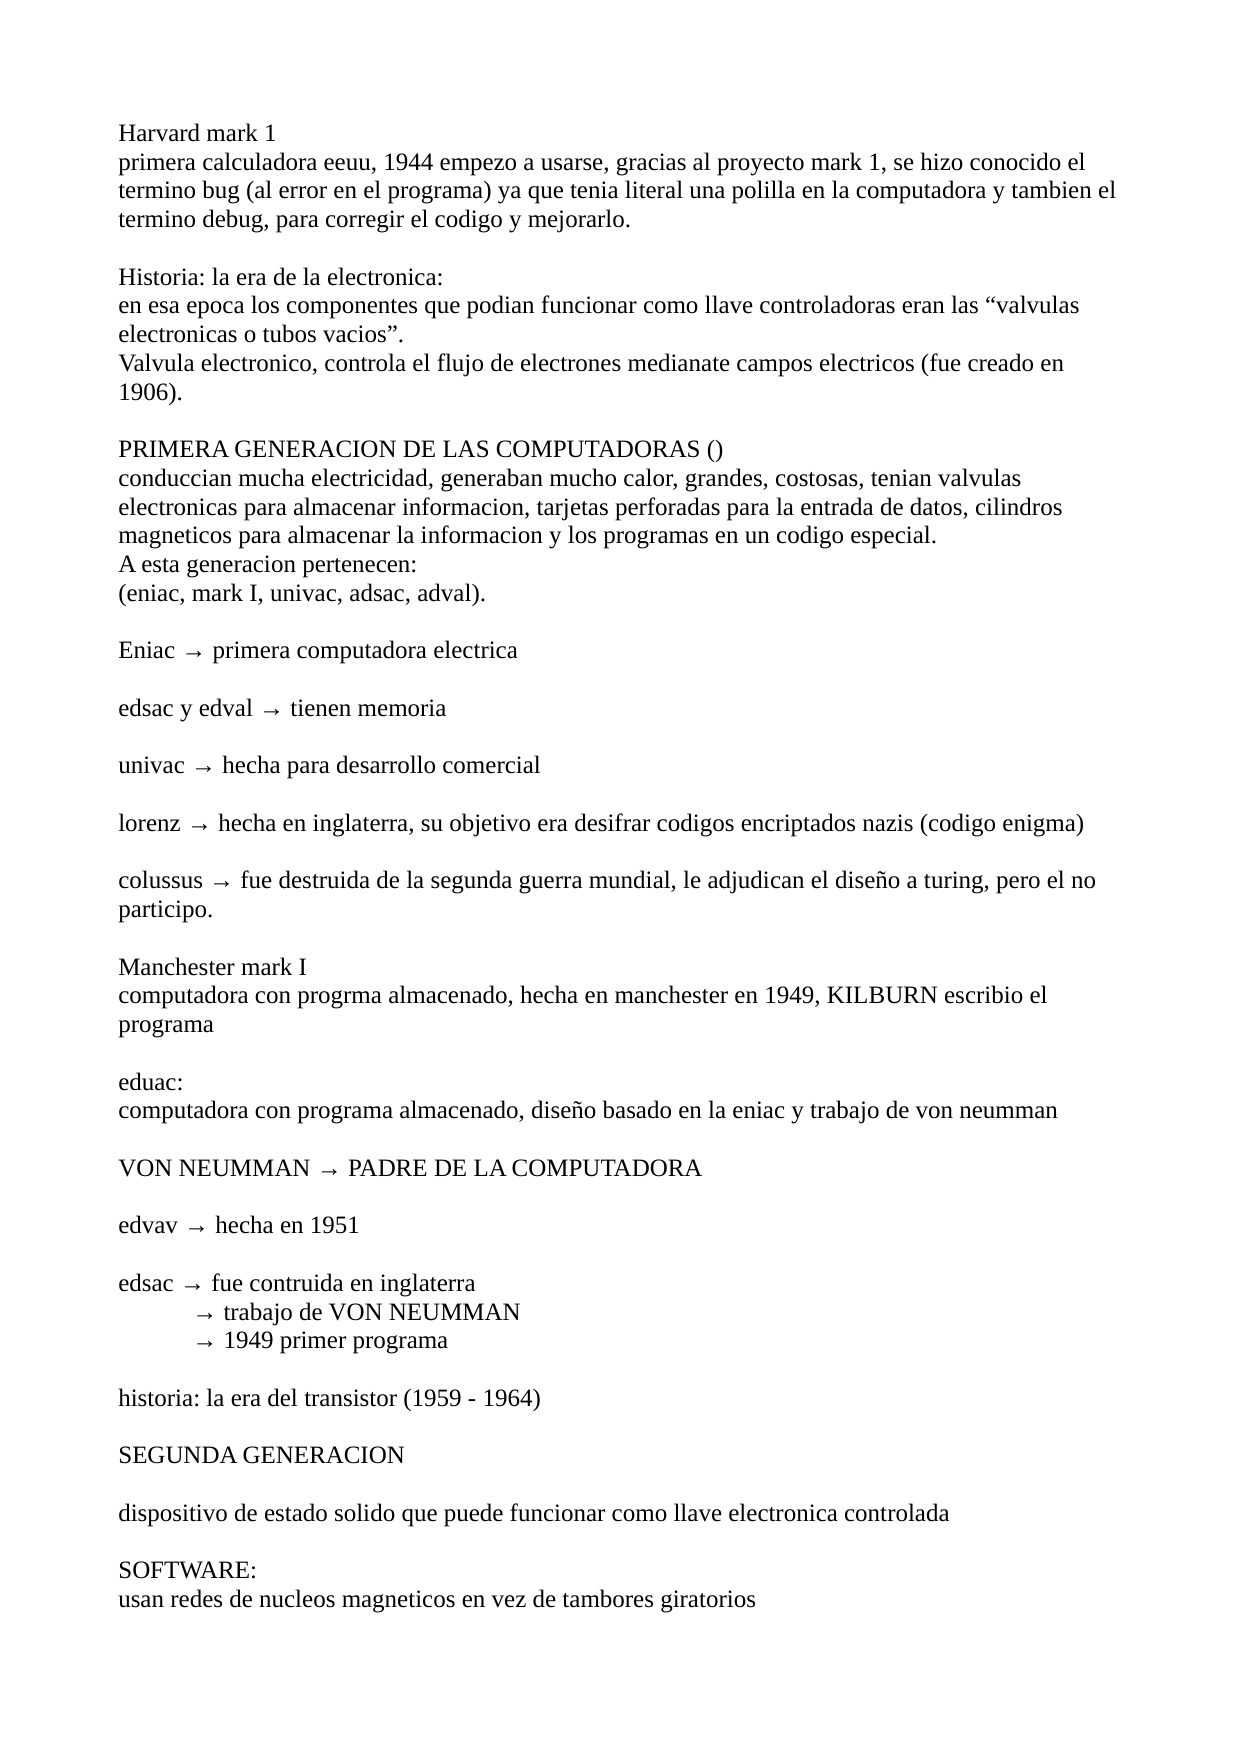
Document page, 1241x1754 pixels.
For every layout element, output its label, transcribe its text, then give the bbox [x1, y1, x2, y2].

text (eniac, mark I, univac, adsac, adval). [118, 578, 1122, 607]
text SOFTWARE: [118, 1556, 1122, 1584]
text SEGUNDA GENERACION [118, 1441, 1122, 1469]
text edsac y edval → tienen memoria [118, 693, 1122, 722]
text conduccian mucha electricidad, generaban mucho calor, grandes, costosas, tenian valvulas electronicas para almacenar informacion, tarjetas perforadas para la entrada de datos, cilindros magneticos para almacenar la informacion y los programas en un codigo especial. [118, 463, 1122, 549]
text Valvula electronico, controla el flujo de electrones medianate campos electricos (fue creado en 1906). [118, 348, 1122, 406]
text edvav → hecha en 1951 [118, 1211, 1122, 1239]
text A esta generacion pertenecen: [118, 549, 1122, 578]
text colussus → fue destruida de la segunda guerra mundial, le adjudican el diseño a turing, pero el no participo. [118, 866, 1122, 923]
text VON NEUMMAN → PADRE DE LA COMPUTADORA [118, 1153, 1122, 1182]
text Manchester mark I [118, 952, 1122, 981]
text historia: la era del transistor (1959 - 1964) [118, 1383, 1122, 1412]
text Historia: la era de la electronica: [118, 262, 1122, 291]
text Eniac → primera computadora electrica [118, 636, 1122, 664]
text lorenz → hecha en inglaterra, su objetivo era desifrar codigos encriptados nazis (codigo enigma) [118, 808, 1122, 837]
text eduac: [118, 1067, 1122, 1096]
text computadora con programa almacenado, diseño basado en la eniac y trabajo de von neumman [118, 1096, 1122, 1124]
text edsac → fue contruida en inglaterra [118, 1268, 1122, 1297]
text PRIMERA GENERACION DE LAS COMPUTADORAS () [118, 434, 1122, 463]
text Harvard mark 1 [118, 118, 1122, 147]
text → 1949 primer programa [118, 1326, 1122, 1354]
text computadora con progrma almacenado, hecha en manchester en 1949, KILBURN escribio el programa [118, 981, 1122, 1038]
text univac → hecha para desarrollo comercial [118, 751, 1122, 779]
text usan redes de nucleos magneticos en vez de tambores giratorios [118, 1584, 1122, 1613]
text primera calculadora eeuu, 1944 empezo a usarse, gracias al proyecto mark 1, se hizo conocido el termino bug (al error en el programa) ya que tenia literal una polilla en la computadora y tambien el termino debug, para corregir el codigo y mejorarlo. [118, 147, 1122, 233]
text en esa epoca los componentes que podian funcionar como llave controladoras eran las “valvulas electronicas o tubos vacios”. [118, 291, 1122, 348]
text dispositivo de estado solido que puede funcionar como llave electronica controlada [118, 1498, 1122, 1527]
text → trabajo de VON NEUMMAN [118, 1297, 1122, 1326]
